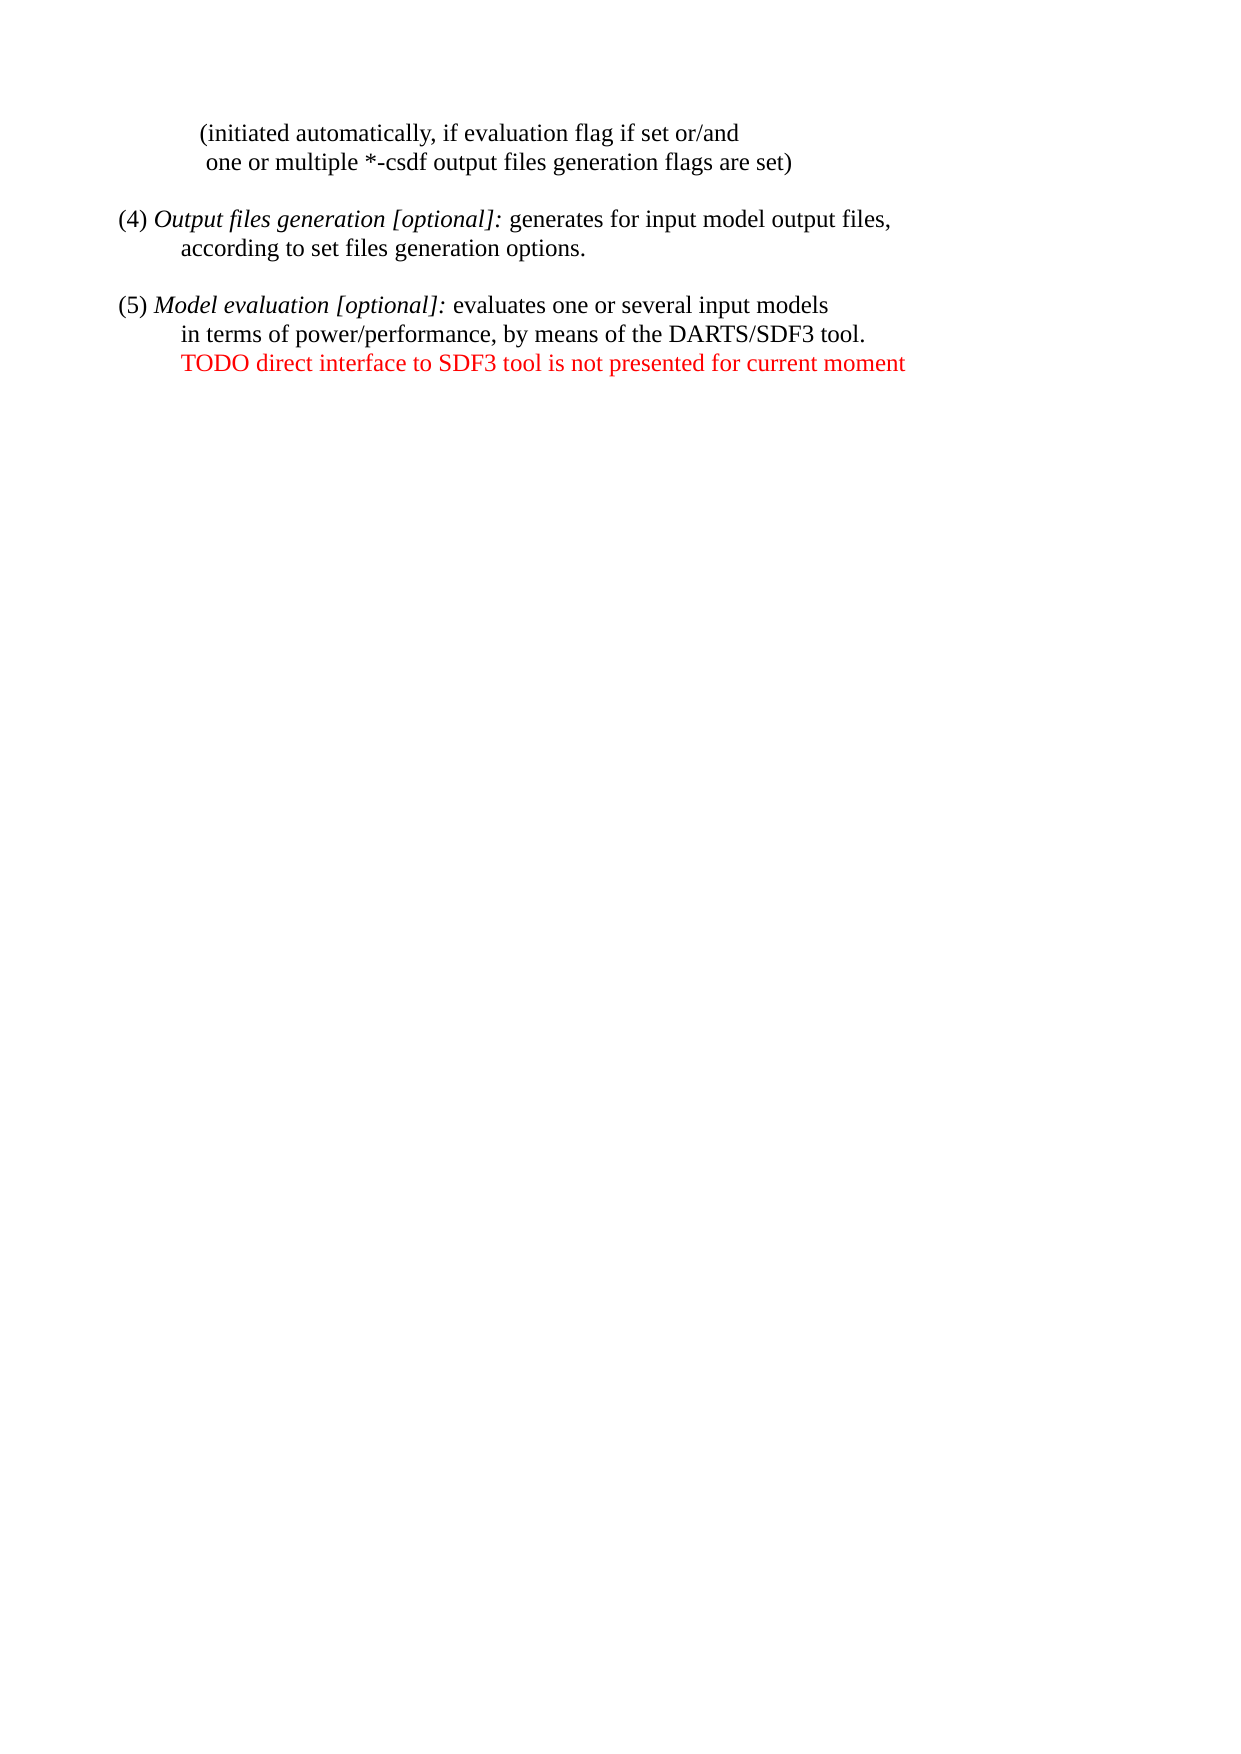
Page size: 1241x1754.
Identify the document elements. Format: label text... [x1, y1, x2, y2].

text TODO direct interface to SDF3 tool is not presented for current moment [118, 348, 1122, 377]
text (4) Output files generation [optional]: generates for input model output files, [118, 204, 1122, 233]
text (initiated automatically, if evaluation flag if set or/and [118, 118, 1122, 147]
text according to set files generation options. [118, 233, 1122, 262]
text one or multiple *-csdf output files generation flags are set) [118, 147, 1122, 176]
text (5) Model evaluation [optional]: evaluates one or several input models [118, 291, 1122, 319]
text in terms of power/performance, by means of the DARTS/SDF3 tool. [118, 319, 1122, 348]
